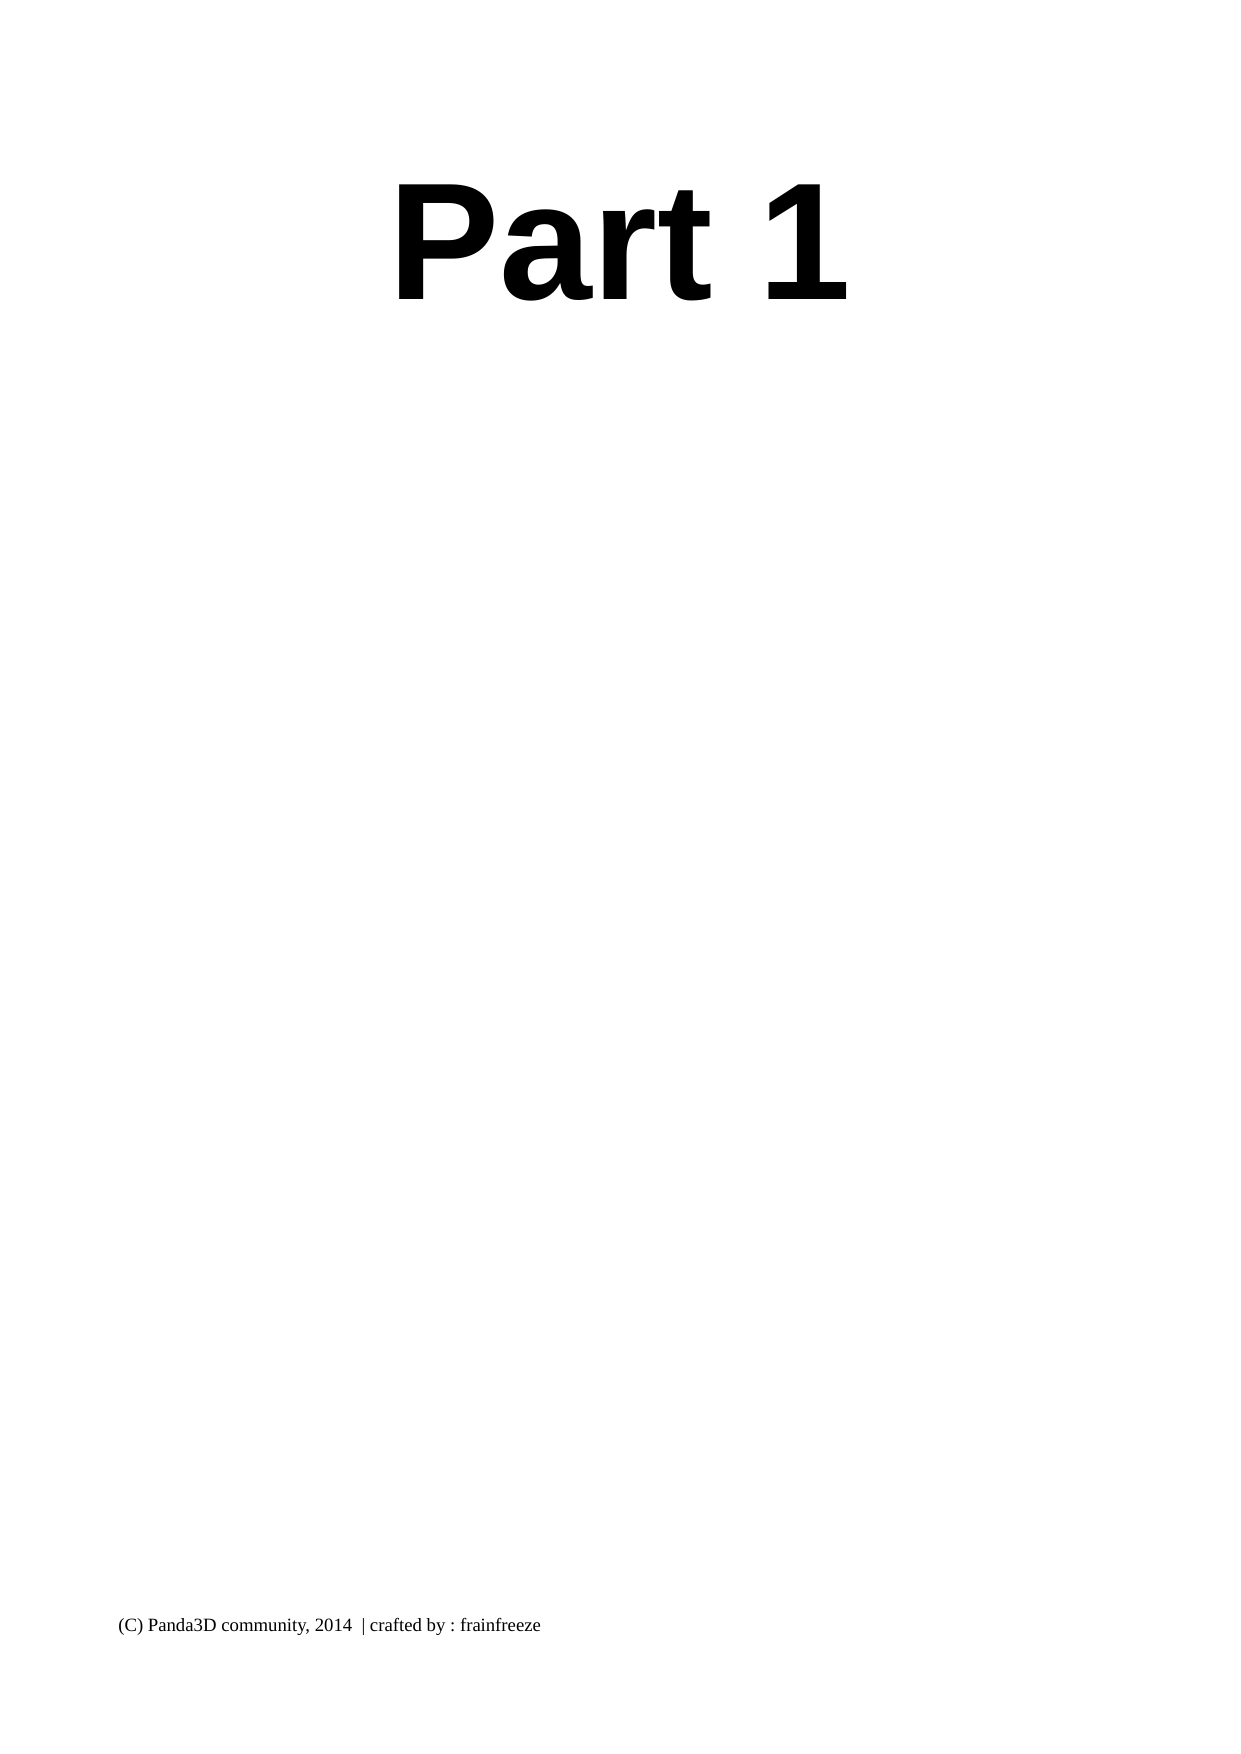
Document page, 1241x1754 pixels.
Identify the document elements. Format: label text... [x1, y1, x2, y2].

title Part 1 [118, 143, 1122, 335]
